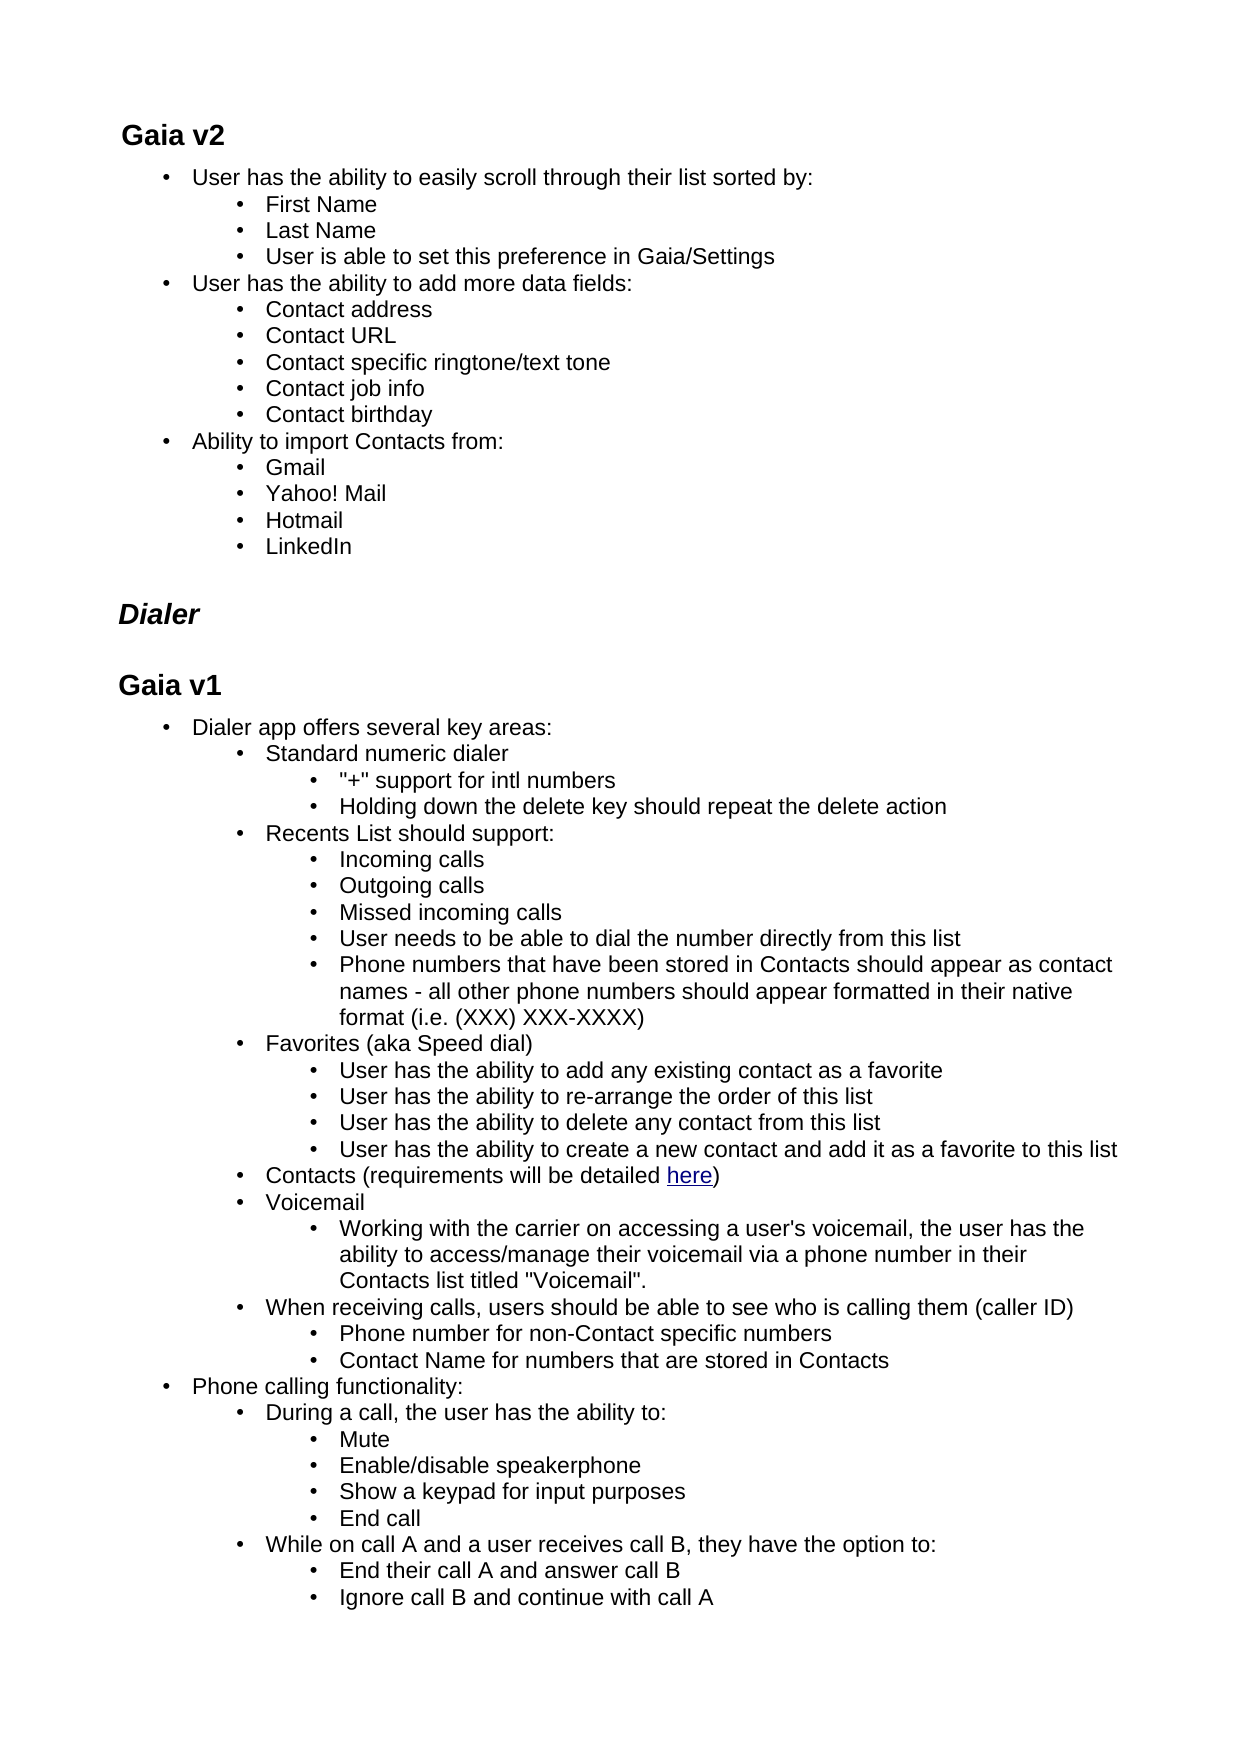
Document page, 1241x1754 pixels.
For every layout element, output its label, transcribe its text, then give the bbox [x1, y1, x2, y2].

list Ability to import Contacts from: [162, 428, 1122, 454]
list Working with the carrier on accessing a user's voicemail, the user has the ability to access/manage their voicemail via a phone number in their Contacts list titled "Voicemail". [309, 1215, 1122, 1294]
list Mute [309, 1426, 1122, 1452]
subtitle Gaia v1 [118, 668, 1122, 702]
list Contact Name for numbers that are stored in Contacts [309, 1347, 1122, 1373]
list Outgoing calls [309, 872, 1122, 898]
list User has the ability to delete any contact from this list [309, 1109, 1122, 1136]
list Ignore call B and continue with call A [309, 1584, 1122, 1610]
list End call [309, 1505, 1122, 1531]
list End their call A and answer call B [309, 1557, 1122, 1584]
list Favorites (aka Speed dial) [236, 1030, 1122, 1057]
list While on call A and a user receives call B, they have the option to: [236, 1531, 1122, 1557]
list "+" support for intl numbers [309, 767, 1122, 793]
list Contact address [236, 296, 1122, 322]
list LinkedIn [236, 533, 1122, 559]
list Contact birthday [236, 401, 1122, 428]
list Holding down the delete key should repeat the delete action [309, 793, 1122, 819]
subtitle Gaia v2 [120, 118, 1122, 152]
subtitle Dialer [118, 597, 1122, 631]
list Missed incoming calls [309, 898, 1122, 925]
list Voicemail [236, 1188, 1122, 1215]
list Contact specific ringtone/text tone [236, 349, 1122, 375]
list Yahoo! Mail [236, 480, 1122, 507]
list Contact job info [236, 375, 1122, 401]
list Incoming calls [309, 846, 1122, 872]
list Recents List should support: [236, 819, 1122, 846]
list User has the ability to add more data fields: [162, 269, 1122, 296]
list User has the ability to re-arrange the order of this list [309, 1083, 1122, 1109]
list User needs to be able to dial the number directly from this list [309, 925, 1122, 951]
list Phone numbers that have been stored in Contacts should appear as contact names - all other phone numbers should appear formatted in their native format (i.e. (XXX) XXX-XXXX) [309, 951, 1122, 1030]
list User has the ability to add any existing contact as a favorite [309, 1057, 1122, 1083]
list During a call, the user has the ability to: [236, 1399, 1122, 1426]
list First Name [236, 191, 1122, 217]
list Standard numeric dialer [236, 740, 1122, 767]
list Phone number for non-Contact specific numbers [309, 1320, 1122, 1347]
list Hotmail [236, 507, 1122, 533]
list Last Name [236, 217, 1122, 243]
list Contacts (requirements will be detailed here) [236, 1162, 1122, 1188]
list Gmail [236, 454, 1122, 480]
list Dialer app offers several key areas: [162, 714, 1122, 740]
list User has the ability to create a new contact and add it as a favorite to this list [309, 1136, 1122, 1162]
list When receiving calls, users should be able to see who is calling them (caller ID) [236, 1294, 1122, 1320]
list Enable/disable speakerphone [309, 1452, 1122, 1478]
list User has the ability to easily scroll through their list sorted by: [162, 164, 1122, 191]
list Contact URL [236, 322, 1122, 349]
list Phone calling functionality: [162, 1373, 1122, 1399]
list User is able to set this preference in Gaia/Settings [236, 243, 1122, 269]
list Show a keypad for input purposes [309, 1478, 1122, 1505]
